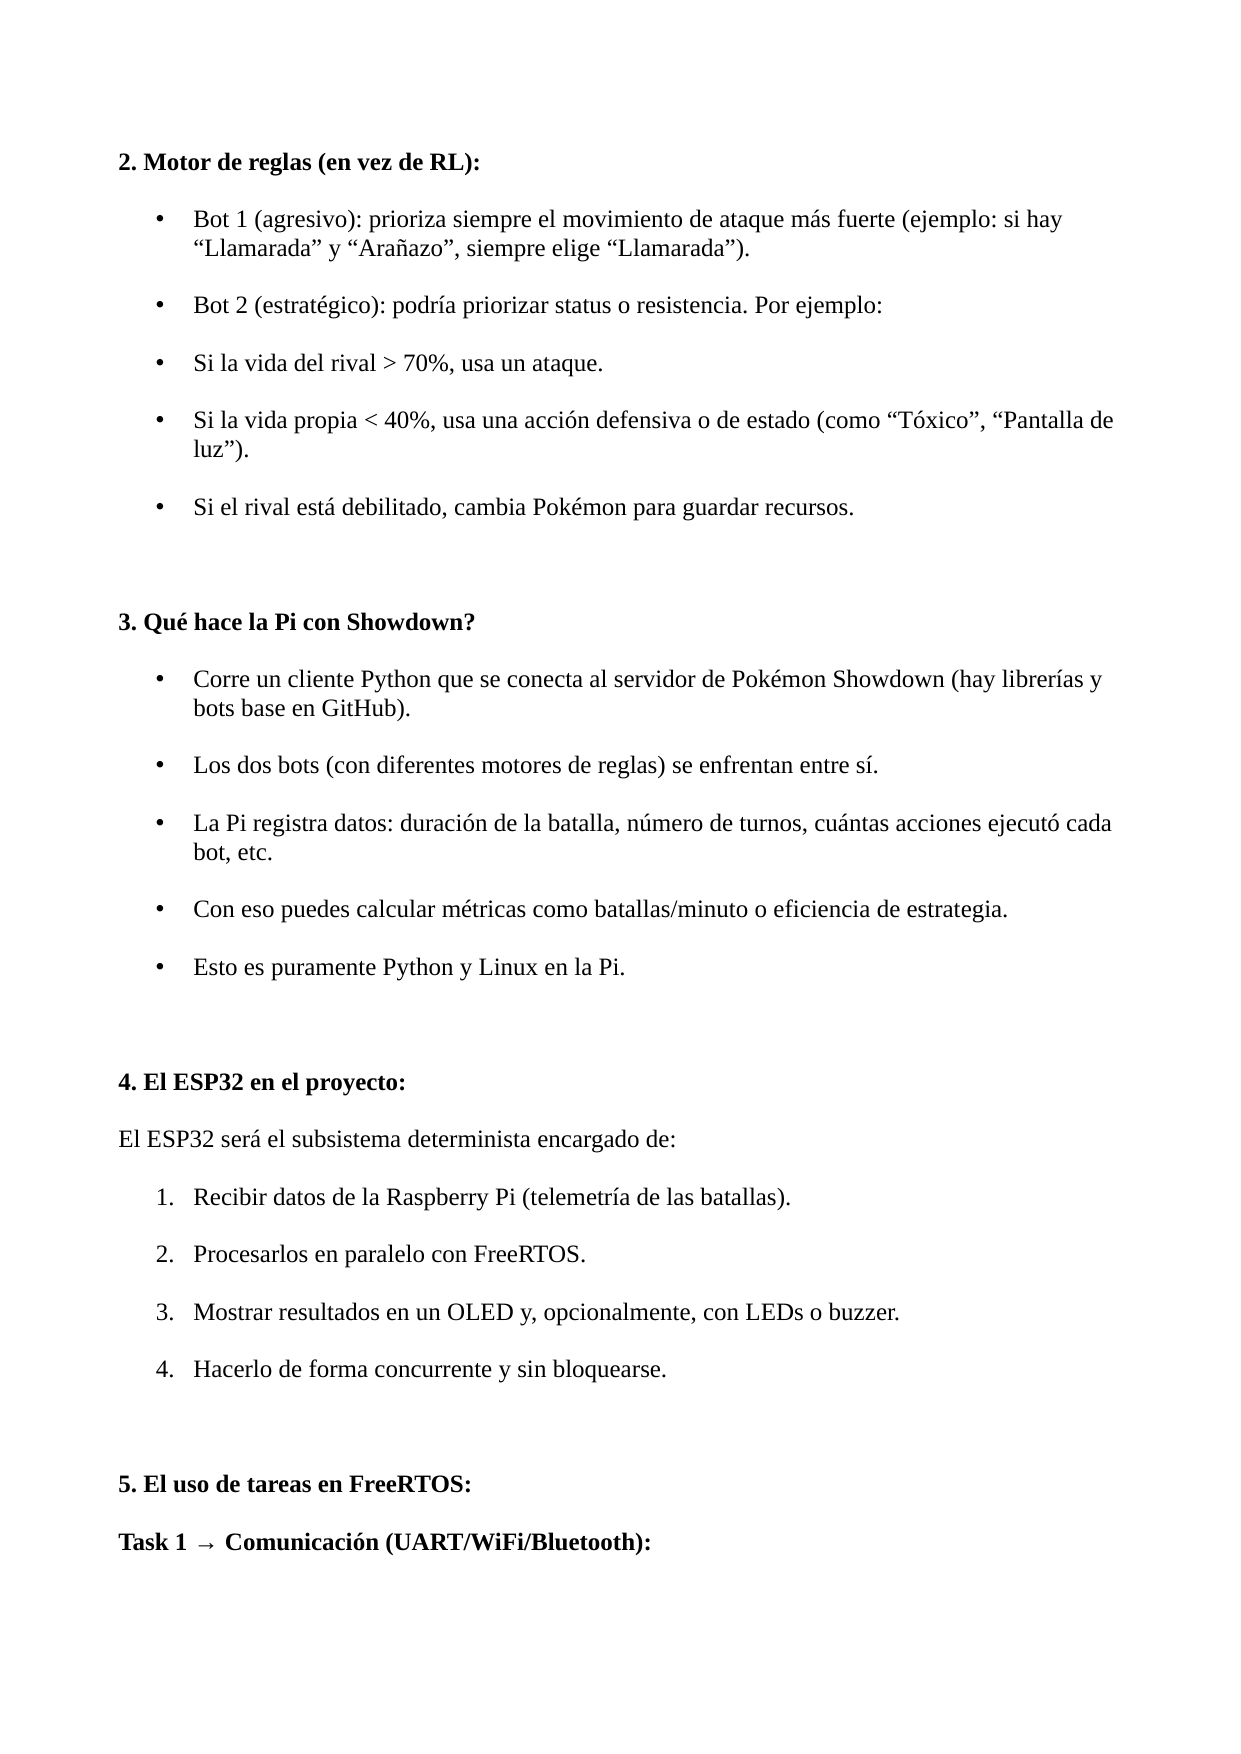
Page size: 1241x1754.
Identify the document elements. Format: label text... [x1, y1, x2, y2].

list Con eso puedes calcular métricas como batallas/minuto o eficiencia de estrategia. [156, 894, 1122, 923]
list Si la vida propia < 40%, usa una acción defensiva o de estado (como “Tóxico”, “Pantalla de luz”). [156, 406, 1122, 463]
text El ESP32 será el subsistema determinista encargado de: [118, 1124, 1122, 1153]
list Mostrar resultados en un OLED y, opcionalmente, con LEDs o buzzer. [156, 1297, 1122, 1326]
list Si la vida del rival > 70%, usa un ataque. [156, 348, 1122, 377]
text 3. Qué hace la Pi con Showdown? [118, 607, 1122, 636]
list Los dos bots (con diferentes motores de reglas) se enfrentan entre sí. [156, 751, 1122, 779]
list Si el rival está debilitado, cambia Pokémon para guardar recursos. [156, 492, 1122, 521]
text 2. Motor de reglas (en vez de RL): [118, 147, 1122, 176]
list La Pi registra datos: duración de la batalla, número de turnos, cuántas acciones ejecutó cada bot, etc. [156, 808, 1122, 866]
text 5. El uso de tareas en FreeRTOS: [118, 1469, 1122, 1498]
list Procesarlos en paralelo con FreeRTOS. [156, 1239, 1122, 1268]
list Bot 1 (agresivo): prioriza siempre el movimiento de ataque más fuerte (ejemplo: si hay “Llamarada” y “Arañazo”, siempre elige “Llamarada”). [156, 204, 1122, 262]
list Bot 2 (estratégico): podría priorizar status o resistencia. Por ejemplo: [156, 291, 1122, 319]
text Task 1 → Comunicación (UART/WiFi/Bluetooth): [118, 1527, 1122, 1556]
list Esto es puramente Python y Linux en la Pi. [156, 952, 1122, 981]
list Recibir datos de la Raspberry Pi (telemetría de las batallas). [156, 1182, 1122, 1211]
list Hacerlo de forma concurrente y sin bloquearse. [156, 1354, 1122, 1383]
list Corre un cliente Python que se conecta al servidor de Pokémon Showdown (hay librerías y bots base en GitHub). [156, 664, 1122, 722]
text 4. El ESP32 en el proyecto: [118, 1067, 1122, 1096]
